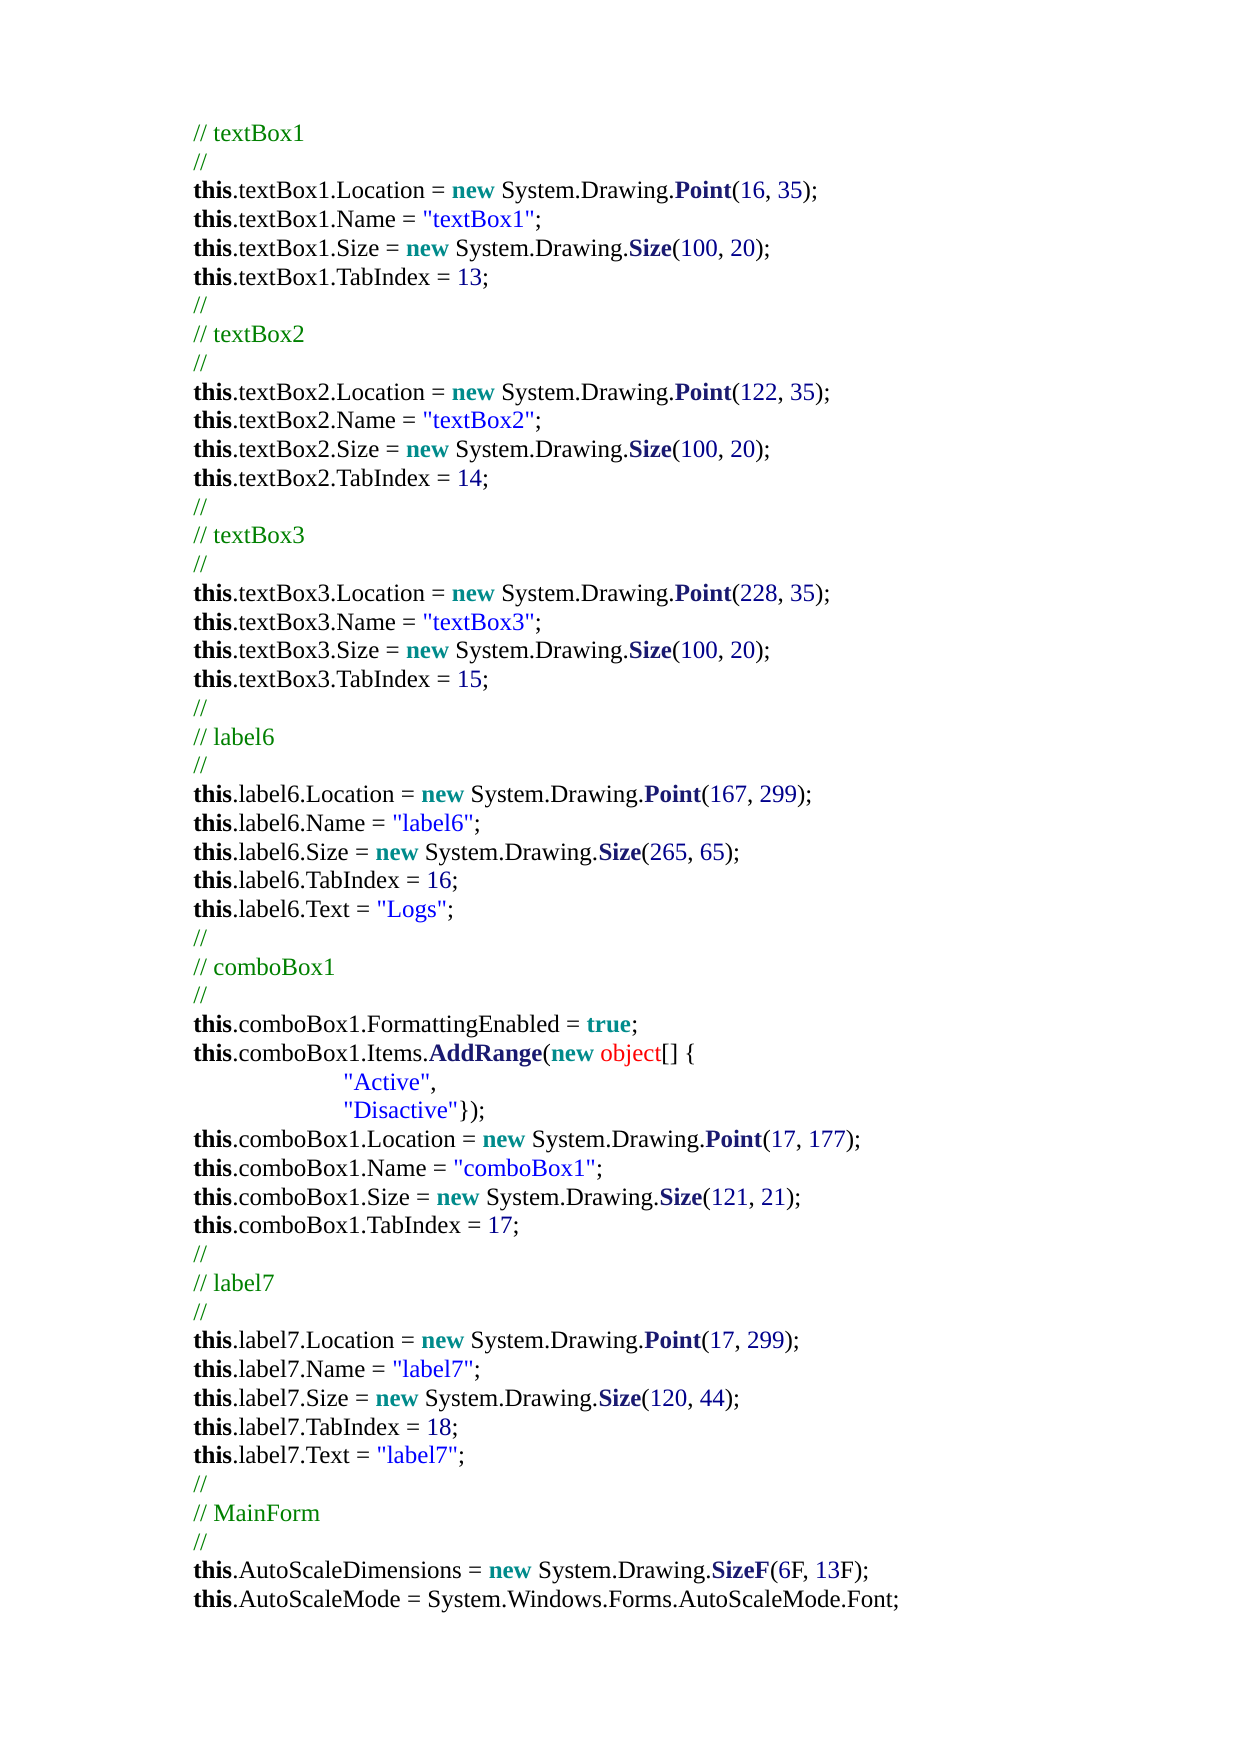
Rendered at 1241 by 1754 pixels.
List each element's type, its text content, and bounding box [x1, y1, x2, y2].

text // textBox1 // this.textBox1.Location = new System.Drawing.Point(16, 35); this.textBox1.Name = "textBox1"; this.textBox1.Size = new System.Drawing.Size(100, 20); this.textBox1.TabIndex = 13; // // textBox2 // this.textBox2.Location = new System.Drawing.Point(122, 35); this.textBox2.Name = "textBox2"; this.textBox2.Size = new System.Drawing.Size(100, 20); this.textBox2.TabIndex = 14; // // textBox3 // this.textBox3.Location = new System.Drawing.Point(228, 35); this.textBox3.Name = "textBox3"; this.textBox3.Size = new System.Drawing.Size(100, 20); this.textBox3.TabIndex = 15; // // label6 // this.label6.Location = new System.Drawing.Point(167, 299); this.label6.Name = "label6"; this.label6.Size = new System.Drawing.Size(265, 65); this.label6.TabIndex = 16; this.label6.Text = "Logs"; // // comboBox1 // this.comboBox1.FormattingEnabled = true; this.comboBox1.Items.AddRange(new object[] { "Active", "Disactive"}); this.comboBox1.Location = new System.Drawing.Point(17, 177); this.comboBox1.Name = "comboBox1"; this.comboBox1.Size = new System.Drawing.Size(121, 21); this.comboBox1.TabIndex = 17; // // label7 // this.label7.Location = new System.Drawing.Point(17, 299); this.label7.Name = "label7"; this.label7.Size = new System.Drawing.Size(120, 44); this.label7.TabIndex = 18; this.label7.Text = "label7"; // // MainForm // this.AutoScaleDimensions = new System.Drawing.SizeF(6F, 13F); this.AutoScaleMode = System.Windows.Forms.AutoScaleMode.Font; [118, 118, 1122, 1613]
